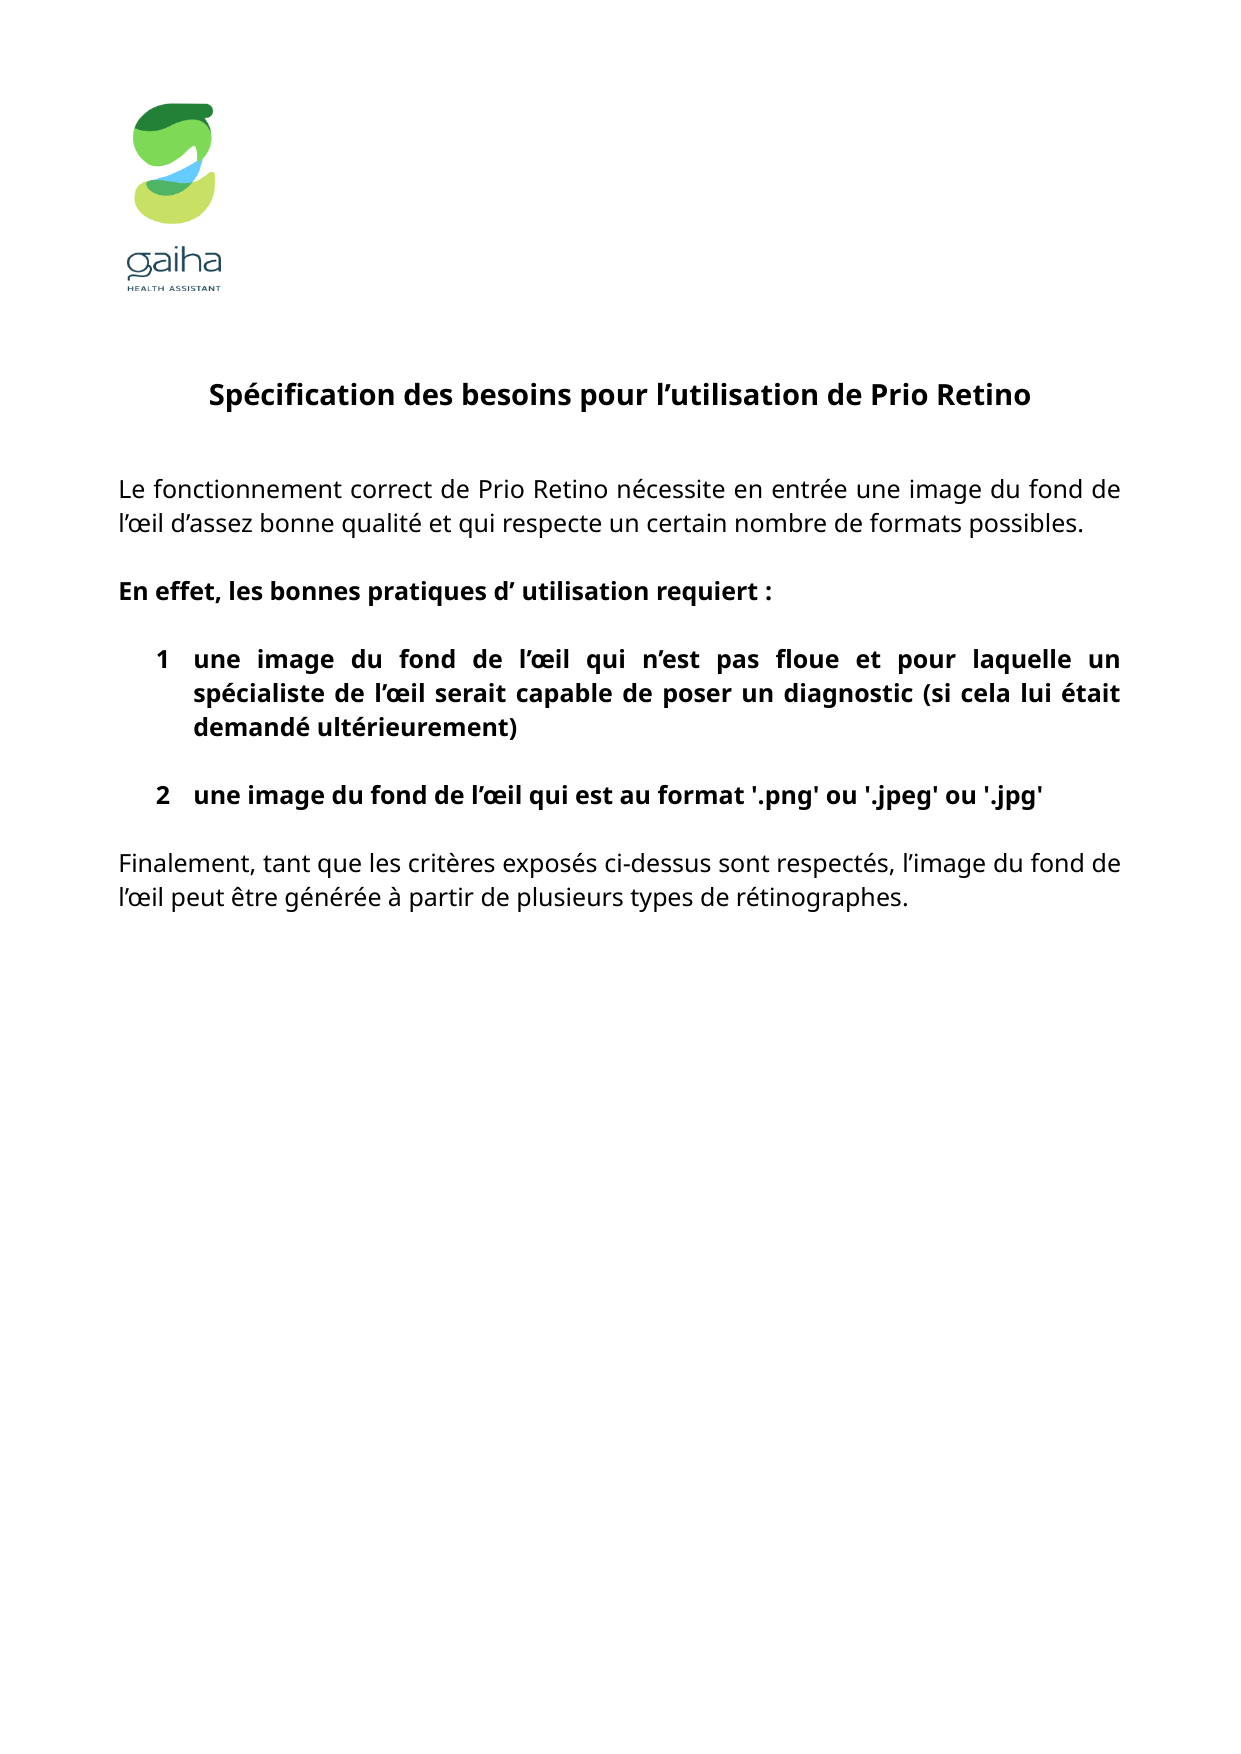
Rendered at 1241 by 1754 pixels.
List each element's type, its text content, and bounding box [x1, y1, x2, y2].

text Spécification des besoins pour l’utilisation de Prio Retino [118, 374, 1122, 414]
picture [122, 98, 226, 296]
text En effet, les bonnes pratiques d’ utilisation requiert : [118, 573, 1122, 607]
text Finalement, tant que les critères exposés ci-dessus sont respectés, l’image du fond de l’œil peut être générée à partir de plusieurs types de rétinographes. [118, 846, 1122, 914]
text Le fonctionnement correct de Prio Retino nécessite en entrée une image du fond de l’œil d’assez bonne qualité et qui respecte un certain nombre de formats possibles. [118, 471, 1122, 539]
list une image du fond de l’œil qui n’est pas floue et pour laquelle un spécialiste de l’œil serait capable de poser un diagnostic (si cela lui était demandé ultérieurement) [156, 642, 1122, 744]
list une image du fond de l’œil qui est au format '.png' ou '.jpeg' ou '.jpg' [156, 778, 1122, 812]
